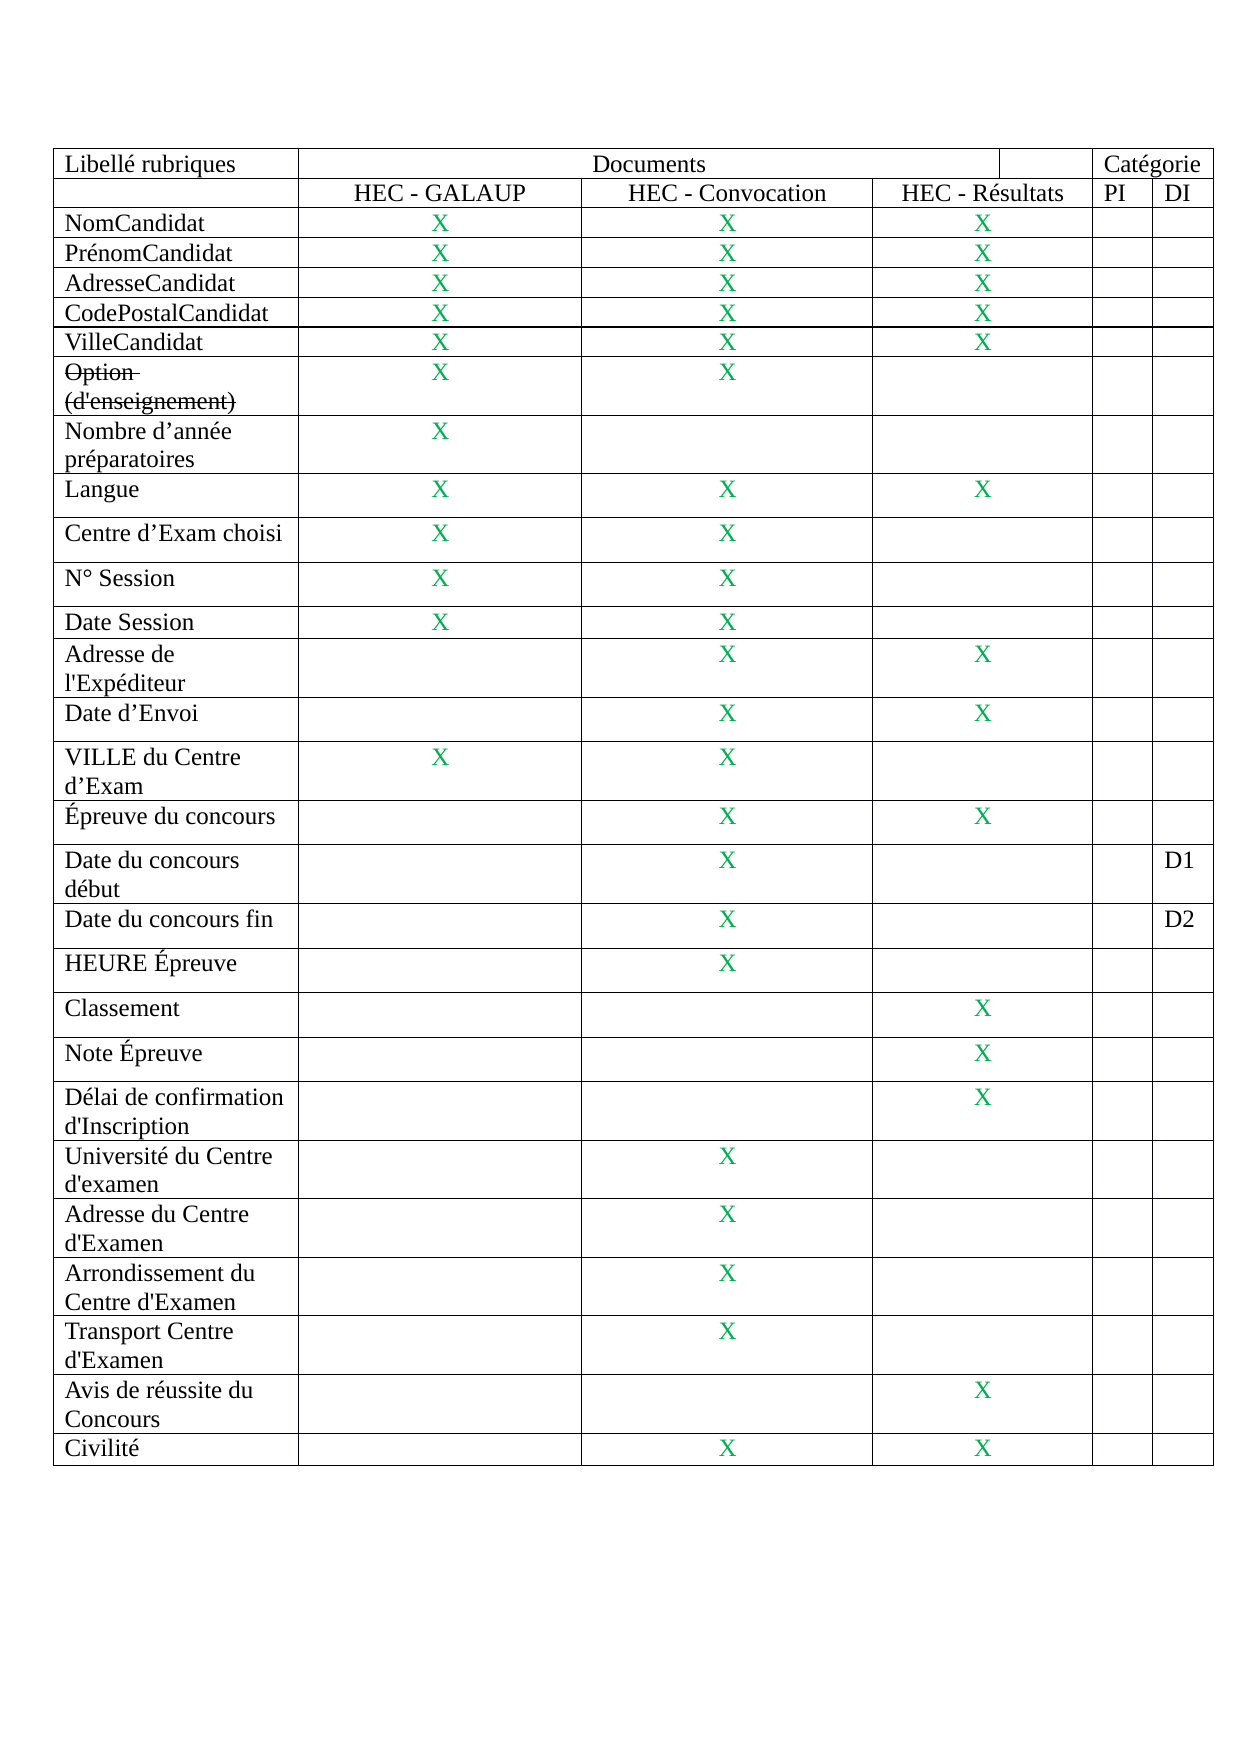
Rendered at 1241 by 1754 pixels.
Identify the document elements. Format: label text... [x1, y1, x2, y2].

table_cell [1093, 518, 1152, 562]
table_cell [1153, 698, 1213, 741]
table_cell [1093, 328, 1152, 356]
table_cell HEC - Résultats [873, 179, 1092, 207]
table_cell X [873, 298, 1092, 326]
table_cell [1153, 1434, 1213, 1464]
table_cell [299, 639, 581, 697]
table_cell X [582, 328, 872, 356]
table_cell X [299, 563, 581, 606]
table_cell Date du concours début [54, 845, 298, 903]
table_cell [1153, 1258, 1213, 1315]
table_cell X [582, 563, 872, 606]
table_cell X [582, 801, 872, 844]
table_cell Nombre d’année préparatoires [54, 416, 298, 473]
table_cell [1093, 238, 1152, 267]
table_cell [1093, 474, 1152, 517]
table_cell [873, 904, 1092, 947]
table_header Catégorie [1093, 149, 1213, 177]
table_cell PI [1093, 179, 1152, 207]
table_cell [873, 518, 1092, 562]
table_cell X [873, 208, 1092, 237]
table_cell X [873, 801, 1092, 844]
table_cell X [299, 607, 581, 638]
table_cell [1093, 1038, 1152, 1081]
table_cell [582, 993, 872, 1037]
table_cell X [582, 607, 872, 638]
table_cell [1093, 904, 1152, 947]
table_cell [299, 801, 581, 844]
table_cell AdresseCandidat [54, 268, 298, 297]
table_cell [1153, 993, 1213, 1037]
table_cell [873, 949, 1092, 992]
table_cell Adresse du Centre d'Examen [54, 1199, 298, 1257]
table_cell Arrondissement du Centre d'Examen [54, 1258, 298, 1315]
table_cell PrénomCandidat [54, 238, 298, 267]
table_cell X [582, 1258, 872, 1315]
table_cell [873, 607, 1092, 638]
table_cell NomCandidat [54, 208, 298, 237]
table_cell [1153, 298, 1213, 326]
table_cell [299, 1258, 581, 1315]
table_cell X [873, 1082, 1092, 1140]
table_cell DI [1153, 179, 1213, 207]
table_cell X [873, 993, 1092, 1037]
table_cell [873, 1258, 1092, 1315]
table_cell X [582, 1141, 872, 1198]
table_cell [873, 742, 1092, 800]
table_cell Centre d’Exam choisi [54, 518, 298, 562]
table_cell [582, 1082, 872, 1140]
table_cell Transport Centre d'Examen [54, 1316, 298, 1374]
table_cell Langue [54, 474, 298, 517]
table_cell X [299, 208, 581, 237]
table_cell [1153, 268, 1213, 297]
table_cell X [582, 1434, 872, 1464]
table_cell X [873, 698, 1092, 741]
table_cell [1093, 845, 1152, 903]
table_cell [1093, 949, 1152, 992]
table_cell [1093, 1316, 1152, 1374]
table_cell [1153, 328, 1213, 356]
table_cell X [873, 639, 1092, 697]
table_cell [1093, 1141, 1152, 1198]
table_cell [1093, 1082, 1152, 1140]
table_cell [1153, 1038, 1213, 1081]
table_cell [1093, 208, 1152, 237]
table_cell X [582, 742, 872, 800]
table_cell HEC - Convocation [582, 179, 872, 207]
table_cell [582, 416, 872, 473]
table_cell [299, 949, 581, 992]
table_cell [299, 1434, 581, 1464]
table_cell X [299, 268, 581, 297]
table_header [1000, 149, 1092, 177]
table_cell Classement [54, 993, 298, 1037]
table_cell [1093, 698, 1152, 741]
table_cell VILLE du Centre d’Exam [54, 742, 298, 800]
table_cell X [582, 904, 872, 947]
table_cell [299, 904, 581, 947]
table_cell [1153, 416, 1213, 473]
table_cell [1093, 298, 1152, 326]
table_cell [873, 845, 1092, 903]
table_cell [1153, 474, 1213, 517]
table_cell [1153, 208, 1213, 237]
table_cell Option (d'enseignement) [54, 357, 298, 415]
table_header Documents [299, 149, 999, 177]
table_cell [1153, 742, 1213, 800]
table_cell [582, 1375, 872, 1432]
table_cell [1093, 1199, 1152, 1257]
table_cell [1153, 1375, 1213, 1432]
table_header Libellé rubriques [54, 149, 298, 177]
table_cell [1093, 742, 1152, 800]
table_cell Université du Centre d'examen [54, 1141, 298, 1198]
table_cell X [582, 238, 872, 267]
table_cell Note Épreuve [54, 1038, 298, 1081]
table_cell [299, 1199, 581, 1257]
table_cell [873, 357, 1092, 415]
table_cell X [873, 1375, 1092, 1432]
table_cell [1153, 1141, 1213, 1198]
table_cell X [582, 949, 872, 992]
table_cell Avis de réussite du Concours [54, 1375, 298, 1432]
table_cell X [582, 1199, 872, 1257]
table_cell X [299, 742, 581, 800]
table_cell [1093, 357, 1152, 415]
table_cell [1093, 801, 1152, 844]
table_cell X [873, 474, 1092, 517]
table_cell [1153, 1316, 1213, 1374]
table_cell X [299, 328, 581, 356]
table_cell [1153, 1082, 1213, 1140]
table_cell X [873, 328, 1092, 356]
table_cell Épreuve du concours [54, 801, 298, 844]
table_cell X [582, 1316, 872, 1374]
table_cell [1153, 607, 1213, 638]
table_cell Délai de confirmation d'Inscription [54, 1082, 298, 1140]
table_cell [1093, 1434, 1152, 1464]
table_cell X [873, 1434, 1092, 1464]
table_cell [1093, 416, 1152, 473]
table_cell X [299, 357, 581, 415]
table_cell X [299, 298, 581, 326]
table_cell [873, 563, 1092, 606]
table_cell X [299, 238, 581, 267]
table_cell [299, 1375, 581, 1432]
table_cell [1153, 563, 1213, 606]
table_cell X [582, 518, 872, 562]
table_cell [1093, 1375, 1152, 1432]
table_cell D1 [1153, 845, 1213, 903]
table_cell HEURE Épreuve [54, 949, 298, 992]
table_cell X [873, 238, 1092, 267]
table_cell N° Session [54, 563, 298, 606]
table_cell X [582, 845, 872, 903]
table_cell Date d’Envoi [54, 698, 298, 741]
table_cell CodePostalCandidat [54, 298, 298, 326]
table_cell [1093, 268, 1152, 297]
table_cell [1153, 357, 1213, 415]
table_cell [873, 1316, 1092, 1374]
table_cell X [299, 518, 581, 562]
table_cell Civilité [54, 1434, 298, 1464]
table_cell [1093, 639, 1152, 697]
table_cell X [582, 268, 872, 297]
table_cell Date du concours fin [54, 904, 298, 947]
table_cell [1093, 1258, 1152, 1315]
table_cell [54, 179, 298, 207]
table_cell [873, 416, 1092, 473]
table_cell [299, 1316, 581, 1374]
table_cell X [582, 298, 872, 326]
table_cell [1153, 801, 1213, 844]
table_cell [1093, 563, 1152, 606]
table_cell X [873, 1038, 1092, 1081]
table_cell [1153, 1199, 1213, 1257]
table_cell Date Session [54, 607, 298, 638]
table_cell [299, 1082, 581, 1140]
table_cell Adresse de l'Expéditeur [54, 639, 298, 697]
table_cell [299, 845, 581, 903]
table_cell [1153, 949, 1213, 992]
table_cell [873, 1141, 1092, 1198]
table_cell X [582, 639, 872, 697]
table_cell [299, 1038, 581, 1081]
table_cell [582, 1038, 872, 1081]
table_cell HEC - GALAUP [299, 179, 581, 207]
table_cell [1093, 607, 1152, 638]
table_cell [1153, 238, 1213, 267]
table_cell [1093, 993, 1152, 1037]
table_cell X [299, 474, 581, 517]
table_cell X [582, 698, 872, 741]
table_cell X [582, 208, 872, 237]
table_cell [873, 1199, 1092, 1257]
table_cell X [299, 416, 581, 473]
table_cell [1153, 639, 1213, 697]
table_cell [299, 1141, 581, 1198]
table_cell [299, 698, 581, 741]
table_cell X [582, 357, 872, 415]
table_cell [299, 993, 581, 1037]
table_cell X [582, 474, 872, 517]
table_cell X [873, 268, 1092, 297]
table_cell D2 [1153, 904, 1213, 947]
table_cell VilleCandidat [54, 328, 298, 356]
table_cell [1153, 518, 1213, 562]
